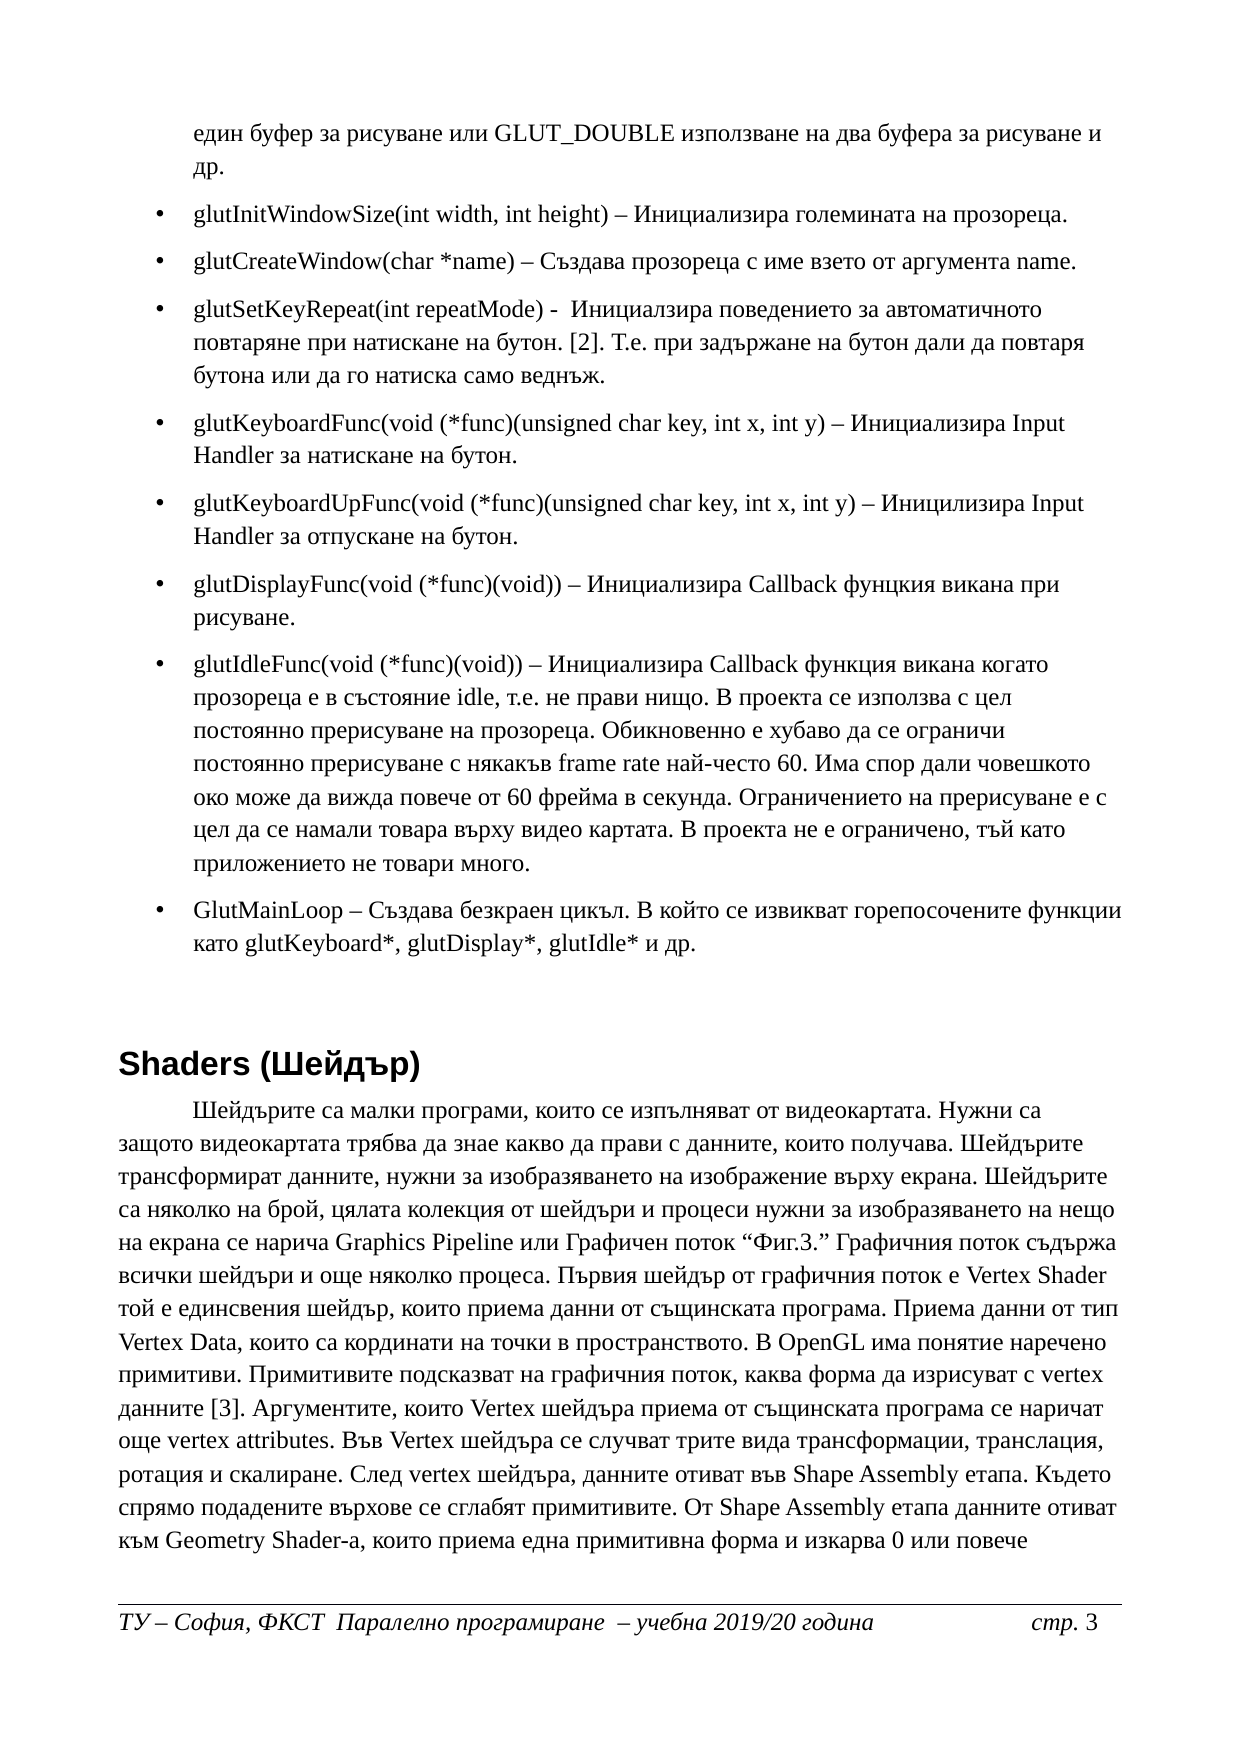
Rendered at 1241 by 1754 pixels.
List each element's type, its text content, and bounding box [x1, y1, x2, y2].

list glutCreateWindow(char *name) – Създава прозореца с име взето от аргумента name. [156, 246, 1122, 275]
list един буфер за рисуване или GLUT_DOUBLE използване на два буфера за рисуване и др. [156, 118, 1122, 180]
list GlutMainLoop – Създава безкраен цикъл. В който се извикват горепосочените функции като glutKeyboard*, glutDisplay*, glutIdle* и др. [156, 895, 1122, 957]
list glutSetKeyRepeat(int repeatMode) - Инициалзира поведението за автоматичното повтаряне при натискане на бутон. [2]. Т.е. при задържане на бутон дали да повтаря бутона или да го натиска само веднъж. [156, 294, 1122, 389]
list glutInitWindowSize(int width, int height) – Инициализира големината на прозореца. [156, 199, 1122, 227]
subtitle Shaders (Шейдър) [118, 1044, 1122, 1083]
list glutKeyboardFunc(void (*func)(unsigned char key, int x, int y) – Инициализира Input Handler за натискане на бутон. [156, 408, 1122, 469]
list glutKeyboardUpFunc(void (*func)(unsigned char key, int x, int y) – Иницилизира Input Handler за отпускане на бутон. [156, 488, 1122, 550]
text Шейдърите са малки програми, които се изпълняват от видеокартата. Нужни са защото видеокартата трябва да знае какво да прави с данните, които получава. Шейдърите трансформират данните, нужни за изобразяването на изображение върху екрана. Шейдърите са няколко на брой, цялата колекция от шейдъри и процеси нужни за изобразяването на нещо на екрана се нарича Graphics Pipeline или Графичен поток “Фиг.3.” Графичния поток съдържа всички шейдъри и още няколко процеса. Първия шейдър от графичния поток е Vertex Shader той е единсвения шейдър, които приема данни от същинската програма. Приема данни от тип Vertex Data, които са кординати на точки в пространството. В OpenGL има понятие наречено примитиви. Примитивите подсказват на графичния поток, каква форма да изрисуват с vertex данните [3]. Аргументите, които Vertex шейдъра приема от същинската програма се наричат още vertex attributes. Във Vertex шейдъра се случват трите вида трансформации, транслация, ротация и скалиране. След vertex шейдъра, данните отиват във Shape Assembly етапа. Където спрямо подадените върхове се сглабят примитивите. От Shape Assembly етапа данните отиват към Geometry Shader-а, които приема една примитивна форма и изкарва 0 или повече [118, 1095, 1122, 1553]
list glutIdleFunc(void (*func)(void)) – Инициализира Callback функция викана когато прозореца е в състояние idle, т.е. не прави нищо. В проекта се използва с цел постоянно прерисуване на прозореца. Обикновенно е хубаво да се ограничи постоянно прерисуване с някакъв frame rate най-често 60. Има спор дали човешкото око може да вижда повече от 60 фрейма в секунда. Ограничението на прерисуване е с цел да се намали товара върху видео картата. В проекта не е ограничено, тъй като приложението не товари много. [156, 649, 1122, 876]
list glutDisplayFunc(void (*func)(void)) – Инициализира Callback фунцкия викана при рисуване. [156, 569, 1122, 631]
